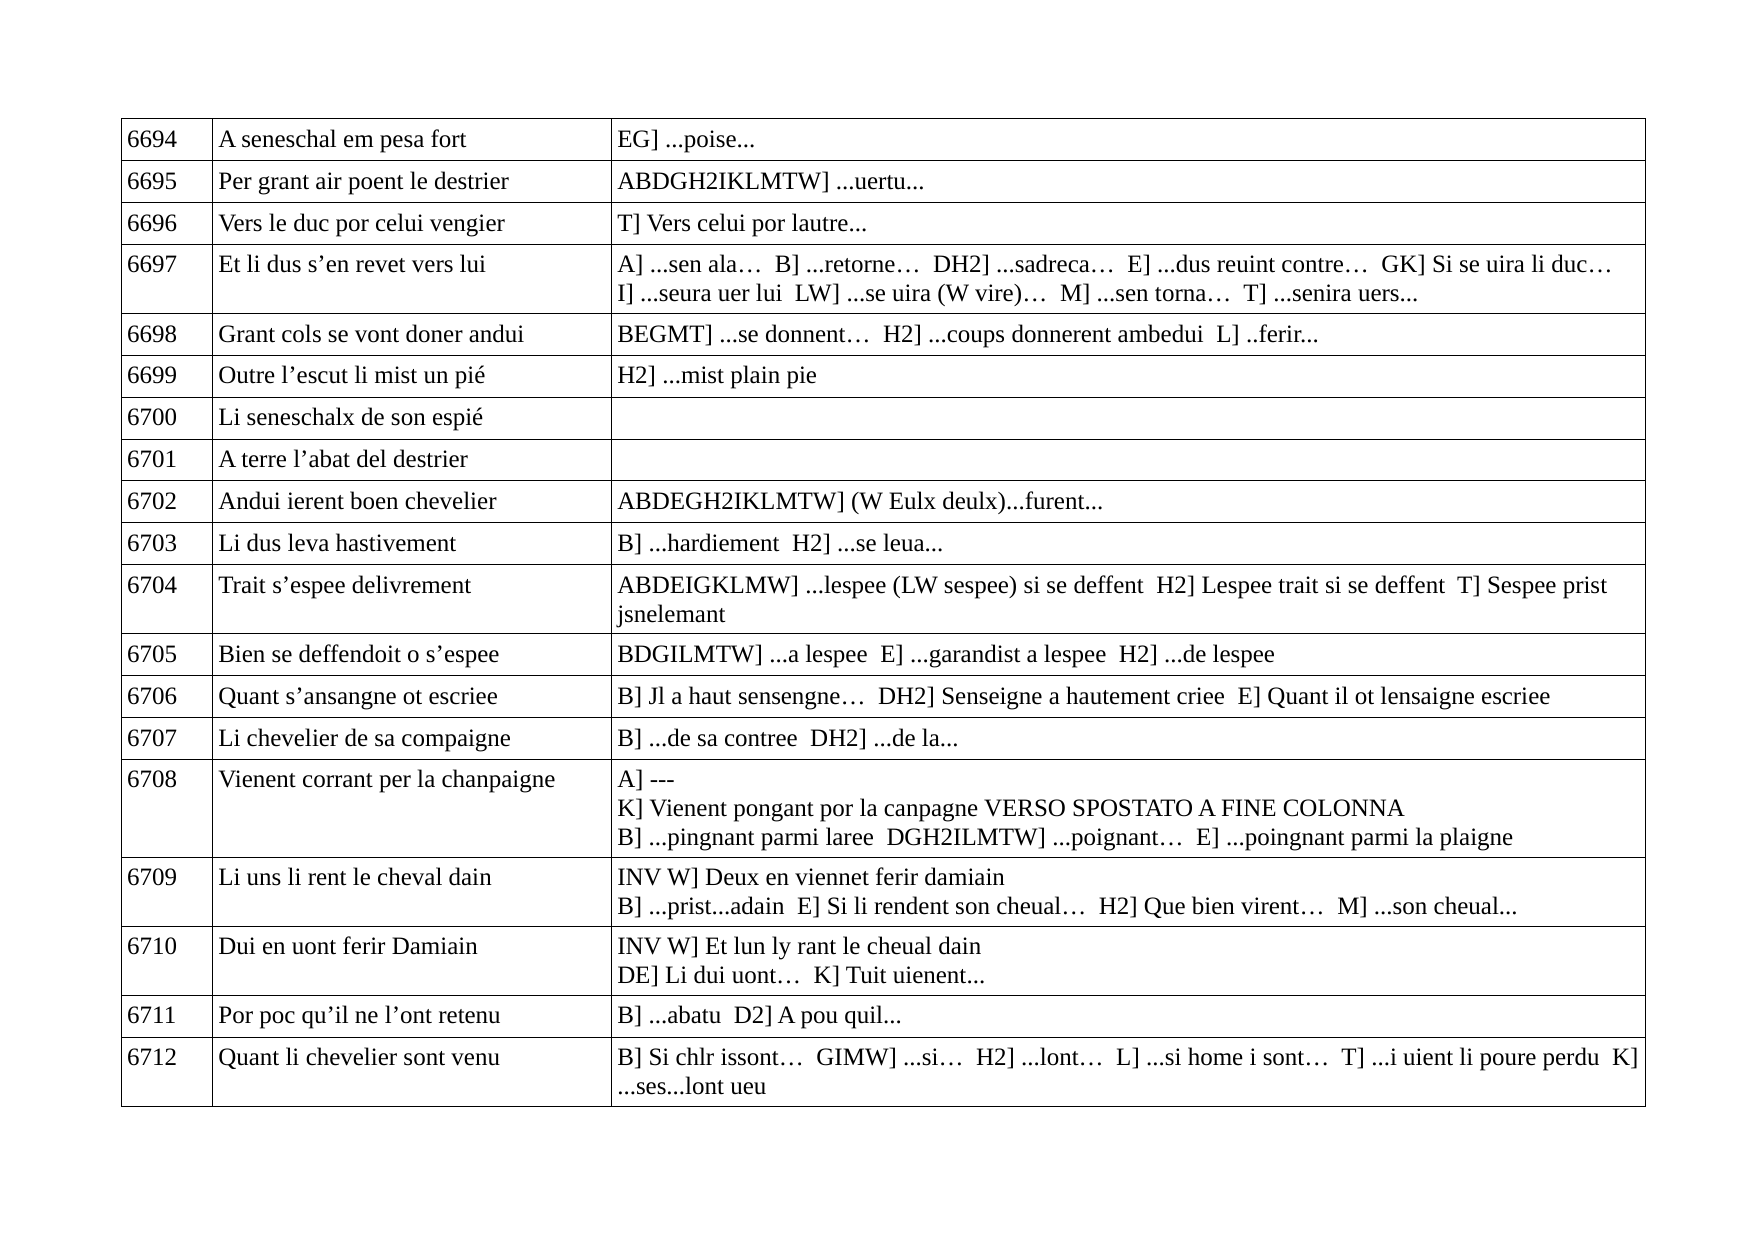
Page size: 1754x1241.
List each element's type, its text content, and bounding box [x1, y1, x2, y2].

table_cell A terre l’abat del destrier [213, 440, 611, 480]
table_cell 6706 [122, 676, 212, 717]
table_cell 6703 [122, 523, 212, 564]
table_cell 6700 [122, 398, 212, 438]
table_cell A] ...sen ala… B] ...retorne… DH2] ...sadreca… E] ...dus reuint contre… GK] Si se uira li duc… I] ...seura uer lui LW] ...se uira (W vire)… M] ...sen torna… T] ...senira uers... [612, 245, 1645, 313]
table_cell B] ...de sa contree DH2] ...de la... [612, 718, 1645, 759]
table_cell 6712 [122, 1038, 212, 1106]
table_cell B] Si chlr issont… GIMW] ...si… H2] ...lont… L] ...si home i sont… T] ...i uient li poure perdu K] ...ses...lont ueu [612, 1038, 1645, 1106]
table_cell Li uns li rent le cheval dain [213, 858, 611, 926]
table_cell B] ...abatu D2] A pou quil... [612, 996, 1645, 1037]
table_cell 6698 [122, 314, 212, 355]
table_cell 6708 [122, 760, 212, 857]
table_cell INV W] Deux en viennet ferir damiain B] ...prist...adain E] Si li rendent son cheual… H2] Que bien virent… M] ...son cheual... [612, 858, 1645, 926]
table_cell 6709 [122, 858, 212, 926]
table_cell BEGMT] ...se donnent… H2] ...coups donnerent ambedui L] ..ferir... [612, 314, 1645, 355]
table_cell Li chevelier de sa compaigne [213, 718, 611, 759]
table_cell A] --- K] Vienent pongant por la canpagne VERSO SPOSTATO A FINE COLONNA B] ...pingnant parmi laree DGH2ILMTW] ...poignant… E] ...poingnant parmi la plaigne [612, 760, 1645, 857]
table_cell Por poc qu’il ne l’ont retenu [213, 996, 611, 1037]
table_cell B] Jl a haut sensengne… DH2] Senseigne a hautement criee E] Quant il ot lensaigne escriee [612, 676, 1645, 717]
table_cell Per grant air poent le destrier [213, 161, 611, 202]
table_cell Vienent corrant per la chanpaigne [213, 760, 611, 857]
table_cell A seneschal em pesa fort [213, 119, 611, 160]
table_cell [612, 440, 1645, 480]
table_cell ABDEGH2IKLMTW] (W Eulx deulx)...furent... [612, 481, 1645, 522]
table_cell ABDGH2IKLMTW] ...uertu... [612, 161, 1645, 202]
table_cell B] ...hardiement H2] ...se leua... [612, 523, 1645, 564]
table_cell Quant li chevelier sont venu [213, 1038, 611, 1106]
table_cell 6702 [122, 481, 212, 522]
table_cell Trait s’espee delivrement [213, 565, 611, 633]
table_cell Li dus leva hastivement [213, 523, 611, 564]
table_cell BDGILMTW] ...a lespee E] ...garandist a lespee H2] ...de lespee [612, 634, 1645, 675]
table_cell T] Vers celui por lautre... [612, 203, 1645, 244]
table_cell 6695 [122, 161, 212, 202]
table_cell 6699 [122, 356, 212, 397]
table_cell Outre l’escut li mist un pié [213, 356, 611, 397]
table_cell Grant cols se vont doner andui [213, 314, 611, 355]
table_cell [612, 398, 1645, 438]
table_cell Et li dus s’en revet vers lui [213, 245, 611, 313]
table_cell EG] ...poise... [612, 119, 1645, 160]
table_cell 6711 [122, 996, 212, 1037]
table_cell Li seneschalx de son espié [213, 398, 611, 438]
table_cell 6697 [122, 245, 212, 313]
table_cell H2] ...mist plain pie [612, 356, 1645, 397]
table_cell 6707 [122, 718, 212, 759]
table_cell Dui en uont ferir Damiain [213, 927, 611, 995]
table_cell 6701 [122, 440, 212, 480]
table_cell 6710 [122, 927, 212, 995]
table_cell INV W] Et lun ly rant le cheual dain DE] Li dui uont… K] Tuit uienent... [612, 927, 1645, 995]
table_cell Quant s’ansangne ot escriee [213, 676, 611, 717]
table_cell 6694 [122, 119, 212, 160]
table_cell Bien se deffendoit o s’espee [213, 634, 611, 675]
table_cell 6705 [122, 634, 212, 675]
table_cell 6704 [122, 565, 212, 633]
table_cell 6696 [122, 203, 212, 244]
table_cell ABDEIGKLMW] ...lespee (LW sespee) si se deffent H2] Lespee trait si se deffent T] Sespee prist jsnelemant [612, 565, 1645, 633]
table_cell Vers le duc por celui vengier [213, 203, 611, 244]
table_cell Andui ierent boen chevelier [213, 481, 611, 522]
